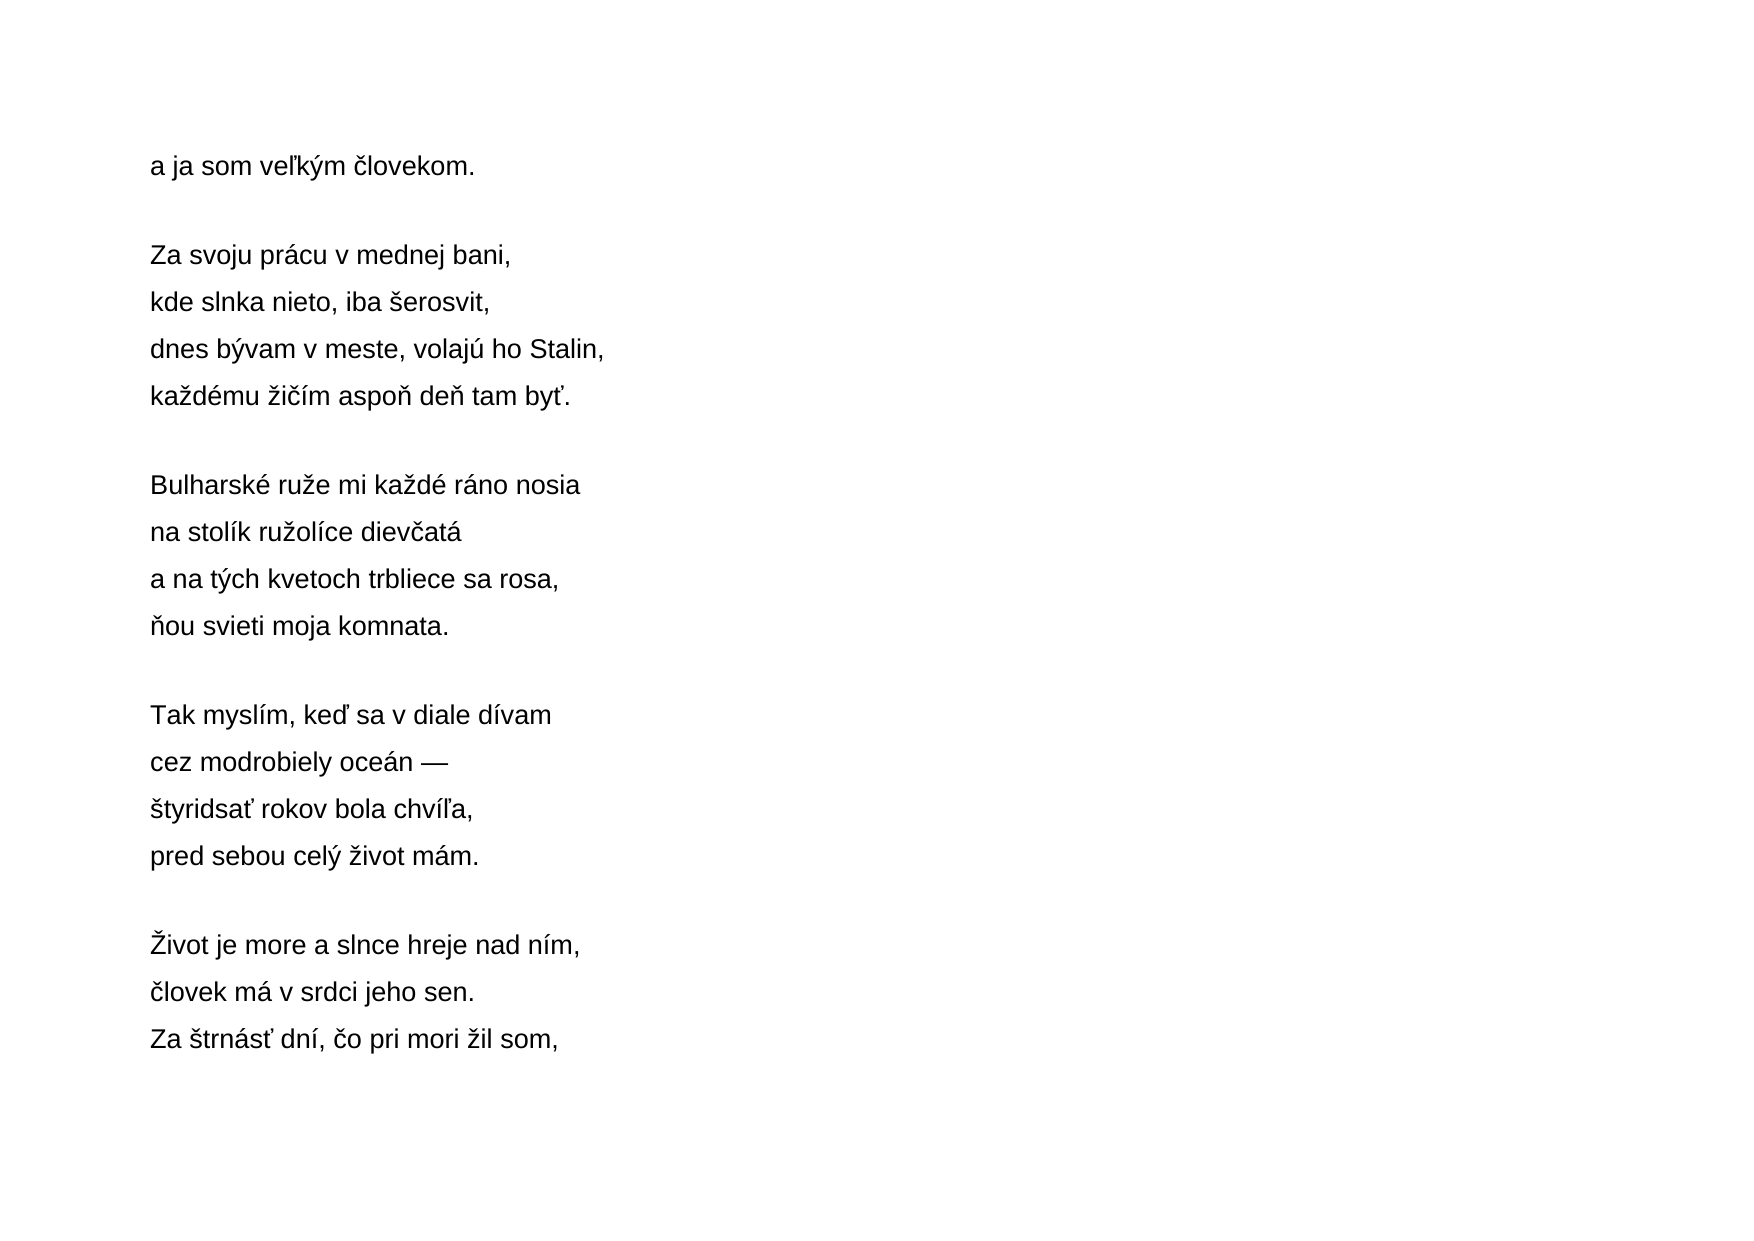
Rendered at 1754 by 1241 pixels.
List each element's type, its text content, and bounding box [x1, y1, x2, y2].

text a na tých kvetoch trbliece sa rosa, [150, 563, 1243, 594]
text Za štrnásť dní, čo pri mori žil som, [150, 1023, 1243, 1054]
text na stolík ružolíce dievčatá [150, 516, 1243, 547]
text štyridsať rokov bola chvíľa, [150, 793, 1243, 824]
text Bulharské ruže mi každé ráno nosia [150, 469, 1243, 501]
text človek má v srdci jeho sen. [150, 976, 1243, 1007]
text a ja som veľkým človekom. [150, 150, 1243, 181]
text kde slnka nieto, iba šerosvit, [150, 286, 1243, 317]
text pred sebou celý život mám. [150, 840, 1243, 871]
text Tak myslím, keď sa v diale dívam [150, 699, 1243, 731]
text cez modrobiely oceán — [150, 746, 1243, 777]
text dnes bývam v meste, volajú ho Stalin, [150, 333, 1243, 364]
text Za svoju prácu v mednej bani, [150, 239, 1243, 271]
text každému žičím aspoň deň tam byť. [150, 380, 1243, 411]
text Život je more a slnce hreje nad ním, [150, 929, 1243, 961]
text ňou svieti moja komnata. [150, 610, 1243, 641]
